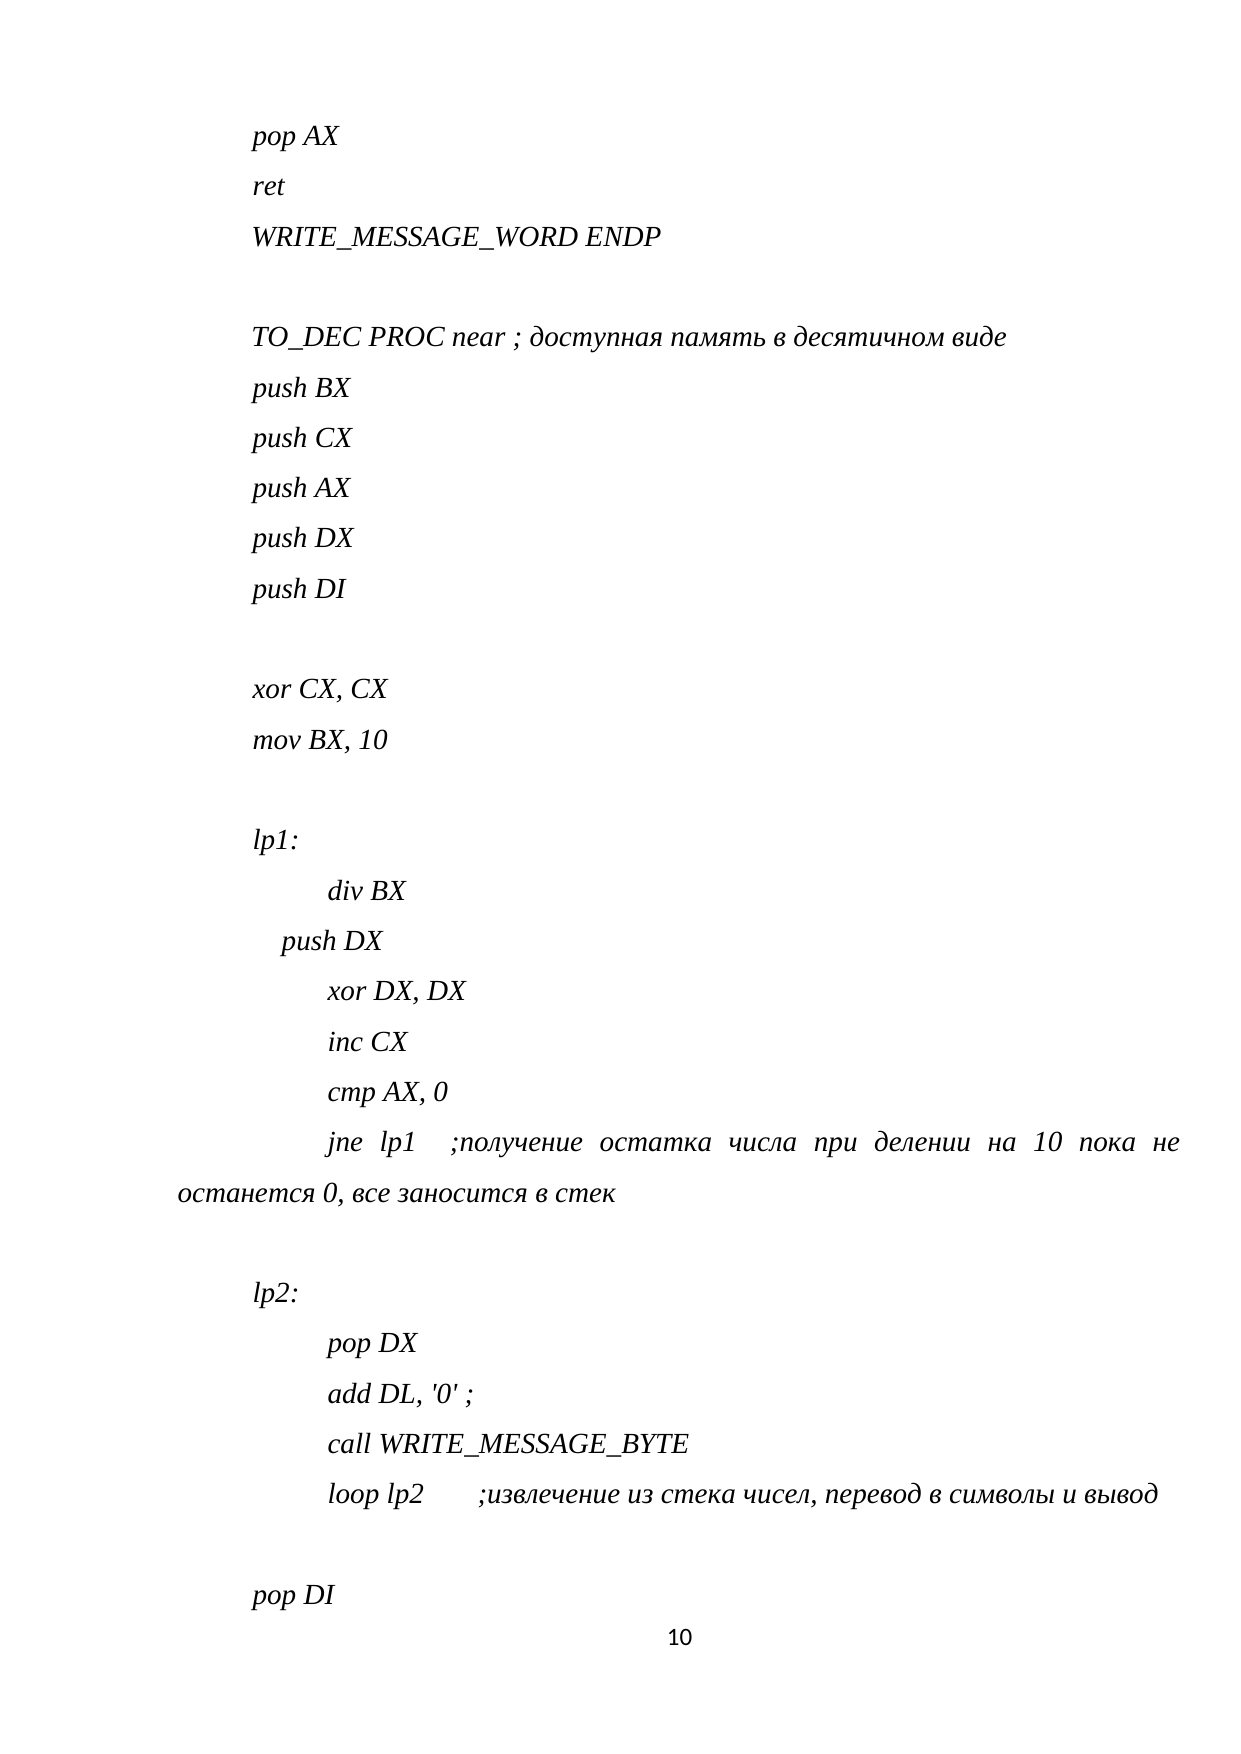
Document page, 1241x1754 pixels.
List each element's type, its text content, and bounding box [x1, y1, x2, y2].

text cmp AX, 0 [177, 1074, 1181, 1108]
text pop AX [177, 118, 1181, 152]
text pop DI [177, 1577, 1181, 1611]
text push DX [177, 521, 1181, 554]
text call WRITE_MESSAGE_BYTE [177, 1426, 1181, 1460]
text push AX [177, 470, 1181, 504]
text WRITE_MESSAGE_WORD ENDP [177, 219, 1181, 252]
text xor DX, DX [177, 973, 1181, 1007]
text jne lp1 ;получение остатка числа при делении на 10 пока не останется 0, все заносится в стек [177, 1124, 1181, 1208]
text ret [177, 168, 1181, 202]
text div BX [177, 873, 1181, 906]
text push CX [177, 420, 1181, 453]
text push DX [177, 923, 1181, 957]
text xor CX, CX [177, 672, 1181, 705]
text lp2: [177, 1275, 1181, 1309]
text push BX [177, 370, 1181, 403]
text push DI [177, 571, 1181, 604]
text mov BX, 10 [177, 722, 1181, 755]
text lp1: [177, 822, 1181, 856]
text TO_DEC PROC near ; доступная память в десятичном виде [177, 319, 1181, 353]
text pop DX [177, 1326, 1181, 1359]
text inc CX [177, 1024, 1181, 1057]
text loop lp2 ;извлечение из стека чисел, перевод в символы и вывод [177, 1477, 1181, 1510]
text add DL, '0' ; [177, 1376, 1181, 1409]
